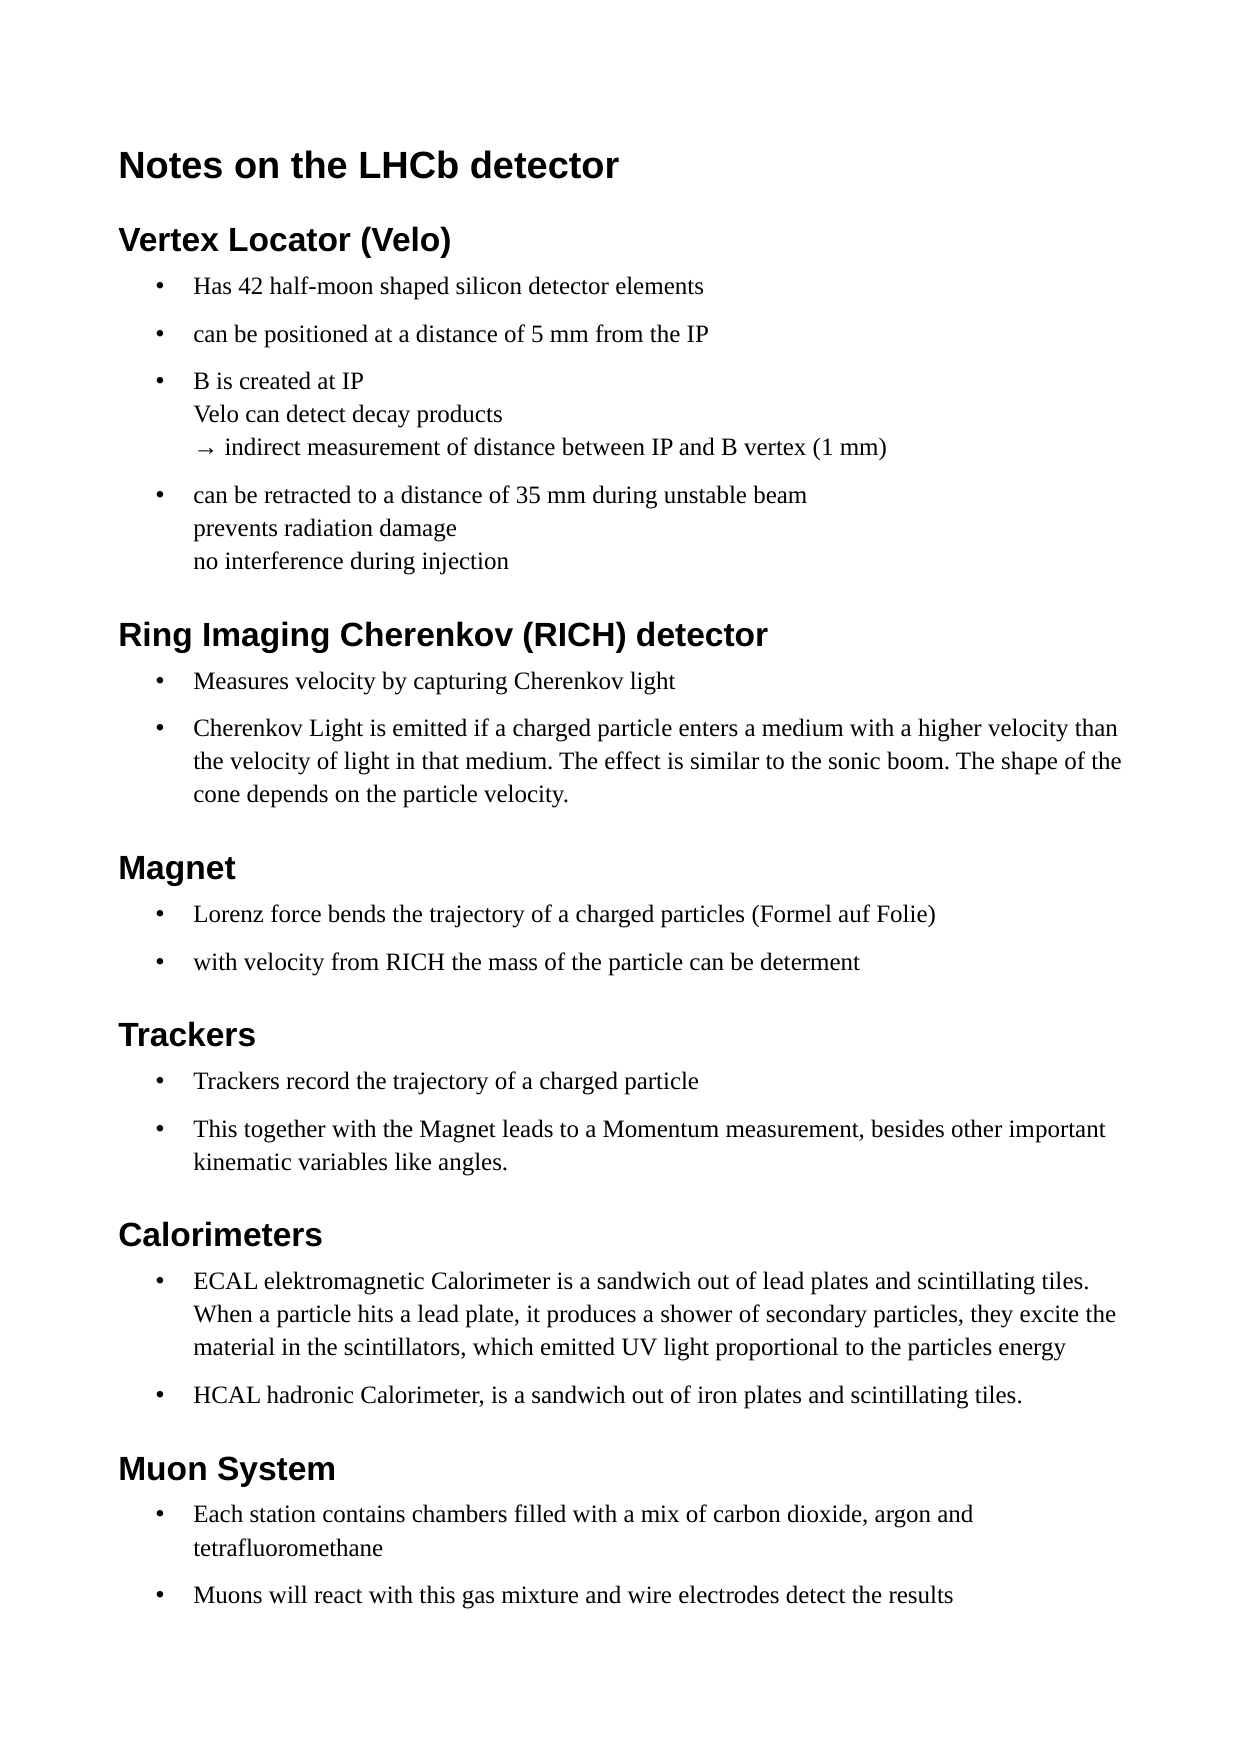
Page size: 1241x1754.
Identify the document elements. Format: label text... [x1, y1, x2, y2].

subtitle Vertex Locator (Velo) [118, 220, 1122, 259]
list Lorenz force bends the trajectory of a charged particles (Formel auf Folie) [156, 899, 1122, 928]
list Cherenkov Light is emitted if a charged particle enters a medium with a higher velocity than the velocity of light in that medium. The effect is similar to the sonic boom. The shape of the cone depends on the particle velocity. [156, 713, 1122, 808]
list This together with the Magnet leads to a Momentum measurement, besides other important kinematic variables like angles. [156, 1114, 1122, 1176]
list can be positioned at a distance of 5 mm from the IP [156, 319, 1122, 348]
list B is created at IP Velo can detect decay products → indirect measurement of distance between IP and B vertex (1 mm) [156, 366, 1122, 461]
list HCAL hadronic Calorimeter, is a sandwich out of iron plates and scintillating tiles. [156, 1380, 1122, 1409]
list with velocity from RICH the mass of the particle can be determent [156, 947, 1122, 975]
subtitle Muon System [118, 1448, 1122, 1487]
list Muons will react with this gas mixture and wire electrodes detect the results [156, 1580, 1122, 1609]
list Each station contains chambers filled with a mix of carbon dioxide, argon and tetrafluoromethane [156, 1499, 1122, 1561]
subtitle Ring Imaging Cherenkov (RICH) detector [118, 614, 1122, 653]
list can be retracted to a distance of 35 mm during unstable beam prevents radiation damage no interference during injection [156, 480, 1122, 575]
list ECAL elektromagnetic Calorimeter is a sandwich out of lead plates and scintillating tiles. When a particle hits a lead plate, it produces a shower of secondary particles, they excite the material in the scintillators, which emitted UV light proportional to the particles energy [156, 1266, 1122, 1361]
list Measures velocity by capturing Cherenkov light [156, 666, 1122, 694]
subtitle Notes on the LHCb detector [118, 143, 1122, 187]
subtitle Calorimeters [118, 1215, 1122, 1254]
subtitle Magnet [118, 848, 1122, 886]
subtitle Trackers [118, 1015, 1122, 1054]
list Trackers record the trajectory of a charged particle [156, 1066, 1122, 1095]
list Has 42 half-moon shaped silicon detector elements [156, 271, 1122, 300]
